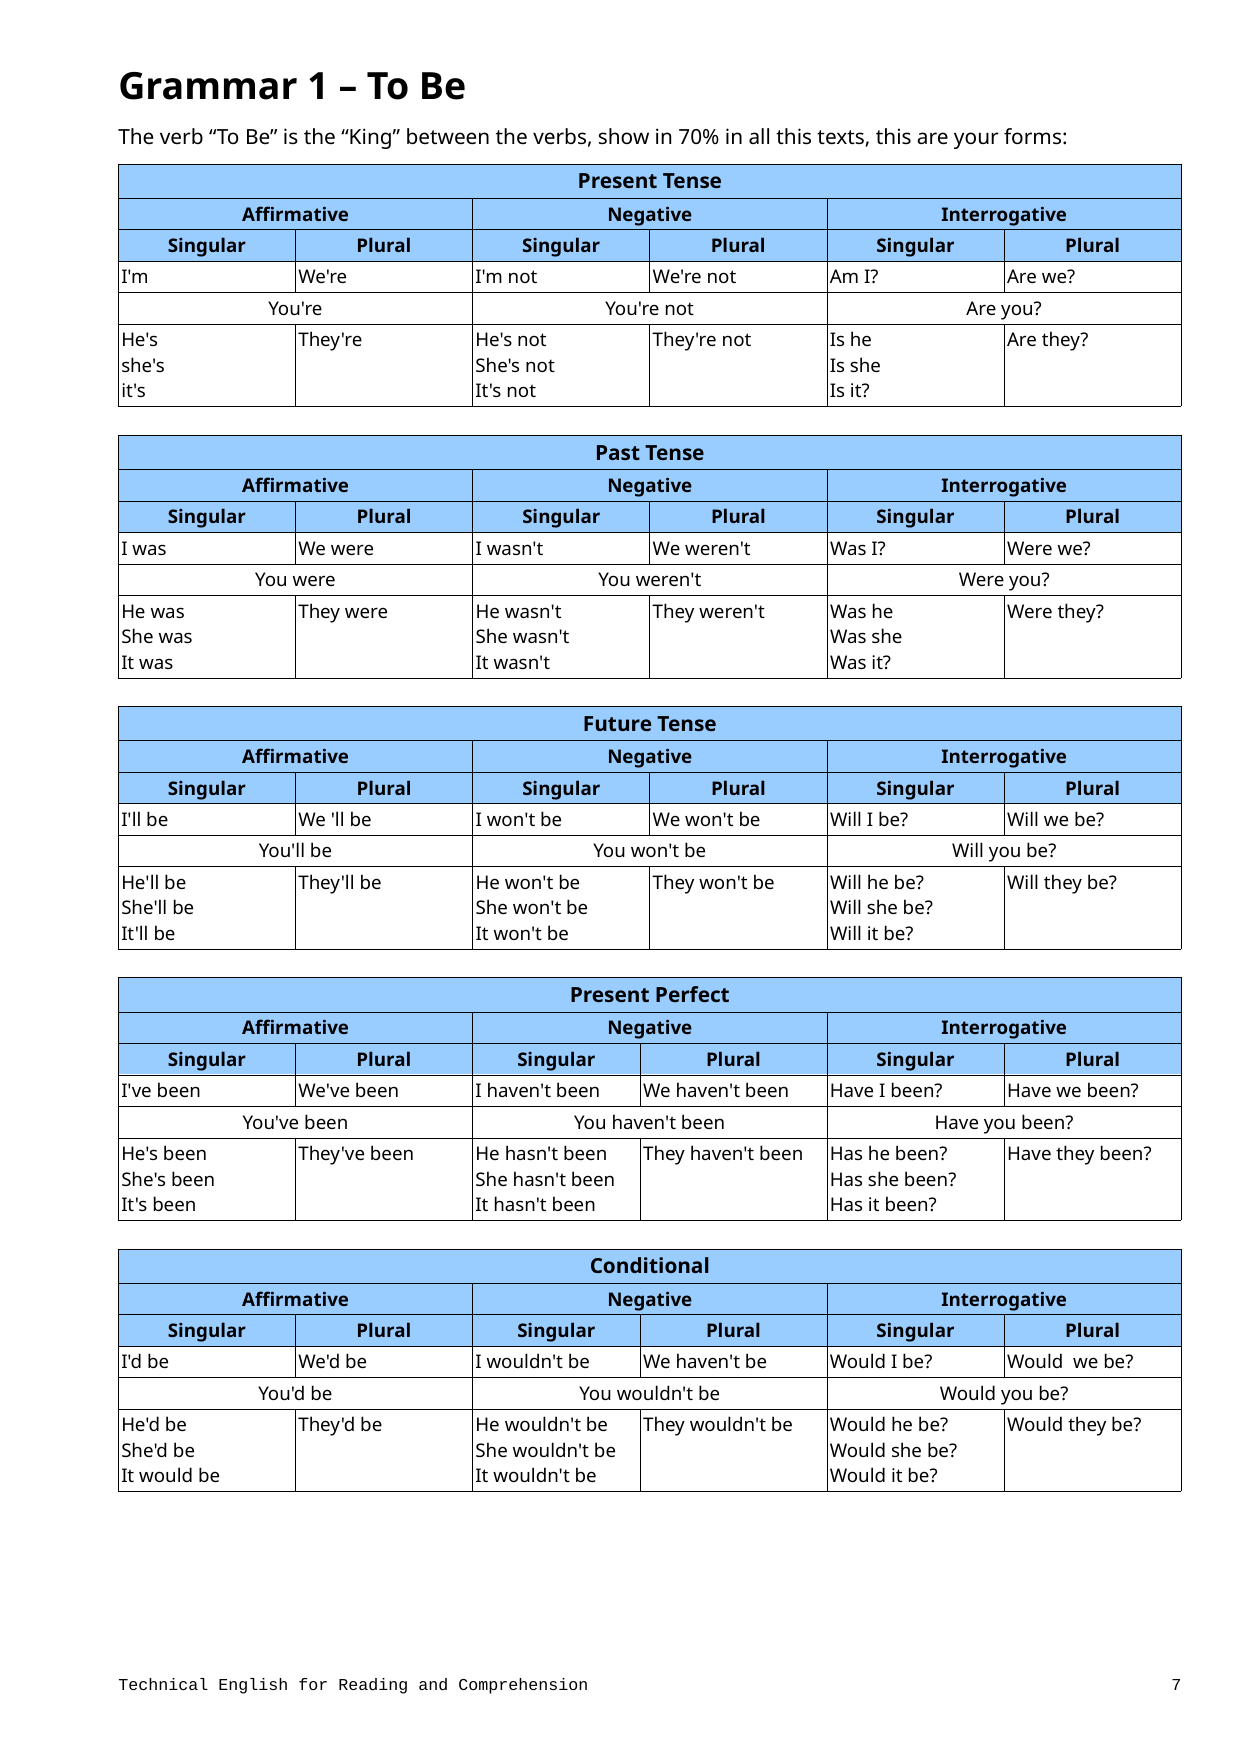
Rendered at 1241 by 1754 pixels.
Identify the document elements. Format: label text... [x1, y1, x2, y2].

table_cell Will we be? [1005, 804, 1181, 835]
table_cell Were we? [1005, 533, 1181, 563]
table_header Present Perfect [119, 978, 1181, 1012]
table_cell Would you be? [828, 1378, 1181, 1409]
table_cell He'd be She'd be It would be [119, 1410, 295, 1491]
table_cell Singular [119, 1315, 295, 1346]
table_cell You'd be [119, 1378, 472, 1409]
table_cell He wouldn't be She wouldn't be It wouldn't be [473, 1410, 640, 1491]
table_header Present Tense [119, 165, 1181, 198]
table_cell We're [296, 262, 472, 292]
table_cell Plural [1005, 502, 1181, 532]
table_cell They weren't [650, 596, 827, 677]
table_cell Negative [473, 470, 827, 501]
table_cell I'm not [473, 262, 649, 292]
table_cell Plural [296, 1044, 472, 1074]
table_cell Negative [473, 1284, 827, 1314]
table_cell We won't be [650, 804, 827, 835]
table_cell Interrogative [828, 470, 1181, 501]
table_cell Plural [296, 773, 472, 803]
table_cell I'd be [119, 1347, 295, 1377]
table_cell Singular [473, 230, 649, 261]
table_cell Singular [119, 230, 295, 261]
table_cell You haven't been [473, 1107, 827, 1137]
table_cell We 'll be [296, 804, 472, 835]
table_cell Are we? [1005, 262, 1181, 292]
table_cell Will I be? [828, 804, 1004, 835]
table_cell Would I be? [828, 1347, 1004, 1377]
table_cell They're [296, 325, 472, 406]
table_cell He wasn't She wasn't It wasn't [473, 596, 649, 677]
table_cell Plural [296, 230, 472, 261]
table_cell Was I? [828, 533, 1004, 563]
table_cell He was She was It was [119, 596, 295, 677]
table_cell They've been [296, 1139, 472, 1220]
table_cell Plural [1005, 230, 1181, 261]
table_cell Would they be? [1005, 1410, 1181, 1491]
table_cell Singular [473, 502, 649, 532]
table_cell We weren't [650, 533, 827, 563]
table_cell Have you been? [828, 1107, 1181, 1137]
table_cell Affirmative [119, 199, 472, 229]
table_cell I wasn't [473, 533, 649, 563]
table_cell Singular [828, 502, 1004, 532]
table_cell Interrogative [828, 741, 1181, 772]
table_cell Plural [650, 773, 827, 803]
table_cell I'll be [119, 804, 295, 835]
table_cell Is he Is she Is it? [828, 325, 1004, 406]
table_cell Affirmative [119, 470, 472, 501]
table_cell We were [296, 533, 472, 563]
table_cell They wouldn't be [641, 1410, 827, 1491]
table_cell Plural [650, 502, 827, 532]
table_cell You're [119, 293, 472, 324]
table_cell Affirmative [119, 1013, 472, 1043]
table_cell Plural [650, 230, 827, 261]
table_cell Were they? [1005, 596, 1181, 677]
table_cell You've been [119, 1107, 472, 1137]
table_cell You wouldn't be [473, 1378, 827, 1409]
table_cell Would we be? [1005, 1347, 1181, 1377]
table_cell I was [119, 533, 295, 563]
table_cell Am I? [828, 262, 1004, 292]
text The verb “To Be” is the “King” between the verbs, show in 70% in all this texts, this are your forms: [118, 122, 1181, 151]
table_cell Interrogative [828, 199, 1181, 229]
table_cell Interrogative [828, 1284, 1181, 1314]
table_cell Will they be? [1005, 867, 1181, 949]
table_header Future Tense [119, 707, 1181, 740]
table_cell Negative [473, 199, 827, 229]
table_cell Are you? [828, 293, 1181, 324]
table_cell They haven't been [641, 1139, 827, 1220]
table_cell Singular [828, 1044, 1004, 1074]
table_cell He hasn't been She hasn't been It hasn't been [473, 1139, 640, 1220]
table_cell Singular [828, 1315, 1004, 1346]
table_cell Will he be? Will she be? Will it be? [828, 867, 1004, 949]
table_cell We'd be [296, 1347, 472, 1377]
table_cell They won't be [650, 867, 827, 949]
table_cell He's not She's not It's not [473, 325, 649, 406]
table_cell We haven't been [641, 1076, 827, 1106]
table_cell They'll be [296, 867, 472, 949]
table_cell Were you? [828, 565, 1181, 595]
table_cell Interrogative [828, 1013, 1181, 1043]
table_cell Have we been? [1005, 1076, 1181, 1106]
table_cell They'd be [296, 1410, 472, 1491]
table_cell You won't be [473, 836, 827, 866]
table_cell Have they been? [1005, 1139, 1181, 1220]
table_cell Negative [473, 1013, 827, 1043]
table_cell Singular [828, 230, 1004, 261]
table_cell Singular [828, 773, 1004, 803]
table_cell You weren't [473, 565, 827, 595]
table_cell Plural [1005, 773, 1181, 803]
table_cell Singular [473, 1044, 640, 1074]
table_cell Singular [119, 773, 295, 803]
table_cell We haven't be [641, 1347, 827, 1377]
table_cell Plural [1005, 1044, 1181, 1074]
table_cell I've been [119, 1076, 295, 1106]
table_cell Are they? [1005, 325, 1181, 406]
table_cell Will you be? [828, 836, 1181, 866]
table_cell Has he been? Has she been? Has it been? [828, 1139, 1004, 1220]
table_cell I haven't been [473, 1076, 640, 1106]
table_cell I won't be [473, 804, 649, 835]
table_cell They're not [650, 325, 827, 406]
table_cell I'm [119, 262, 295, 292]
table_cell Plural [296, 1315, 472, 1346]
table_cell We're not [650, 262, 827, 292]
table_cell Singular [119, 1044, 295, 1074]
table_cell Have I been? [828, 1076, 1004, 1106]
table_cell They were [296, 596, 472, 677]
table_cell He'll be She'll be It'll be [119, 867, 295, 949]
table_cell He won't be She won't be It won't be [473, 867, 649, 949]
table_cell Plural [641, 1044, 827, 1074]
table_cell Plural [296, 502, 472, 532]
table_cell You were [119, 565, 472, 595]
table_cell You'll be [119, 836, 472, 866]
table_cell Singular [473, 1315, 640, 1346]
table_cell Was he Was she Was it? [828, 596, 1004, 677]
table_header Conditional [119, 1250, 1181, 1283]
table_cell He's she's it's [119, 325, 295, 406]
table_cell Plural [1005, 1315, 1181, 1346]
table_cell Affirmative [119, 741, 472, 772]
table_cell You're not [473, 293, 827, 324]
table_cell Would he be? Would she be? Would it be? [828, 1410, 1004, 1491]
table_cell Singular [119, 502, 295, 532]
subtitle Grammar 1 – To Be [118, 59, 1181, 110]
table_cell We've been [296, 1076, 472, 1106]
table_cell Affirmative [119, 1284, 472, 1314]
table_cell He's been She's been It's been [119, 1139, 295, 1220]
table_cell Plural [641, 1315, 827, 1346]
table_header Past Tense [119, 436, 1181, 469]
table_cell Singular [473, 773, 649, 803]
table_cell Negative [473, 741, 827, 772]
table_cell I wouldn't be [473, 1347, 640, 1377]
